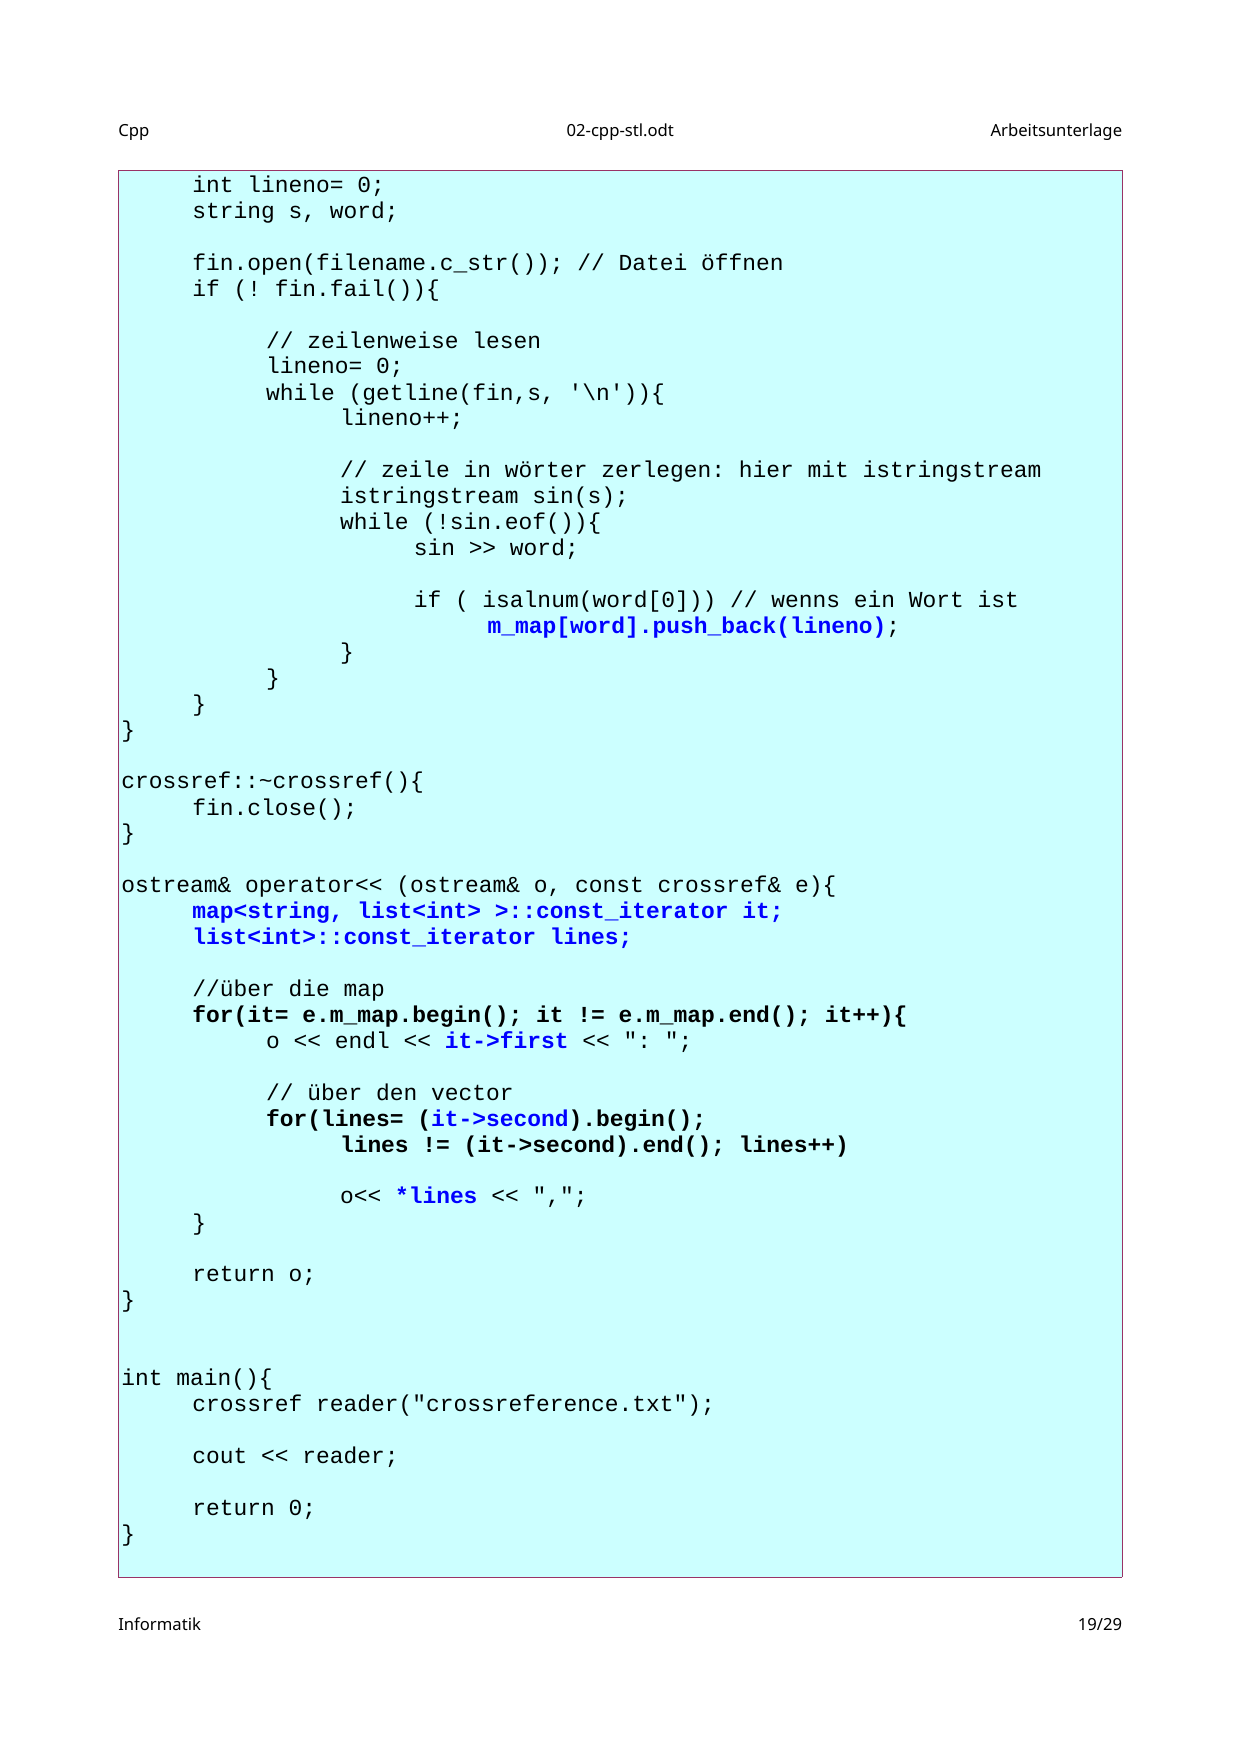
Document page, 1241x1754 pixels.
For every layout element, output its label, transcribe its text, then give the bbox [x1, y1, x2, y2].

text while (getline(fin,s, '\n')){ [119, 378, 1122, 404]
text } [119, 689, 1122, 715]
text //über die map [119, 974, 1122, 1000]
text for(it= e.m_map.begin(); it != e.m_map.end(); it++){ [119, 1000, 1122, 1026]
text for(lines= (it->second).begin(); [119, 1104, 1122, 1130]
text lineno= 0; [119, 352, 1122, 378]
text } [119, 1519, 1122, 1545]
text crossref reader("crossreference.txt"); [119, 1389, 1122, 1415]
text int lineno= 0; [119, 171, 1122, 196]
text string s, word; [119, 196, 1122, 222]
text lineno++; [119, 404, 1122, 430]
text sin >> word; [119, 533, 1122, 559]
text fin.close(); [119, 793, 1122, 819]
text lines != (it->second).end(); lines++) [119, 1130, 1122, 1156]
text } [119, 1286, 1122, 1312]
text o<< *lines << ","; [119, 1182, 1122, 1208]
text crossref::~crossref(){ [119, 767, 1122, 793]
text } [119, 819, 1122, 845]
text cout << reader; [119, 1441, 1122, 1467]
text int main(){ [119, 1363, 1122, 1389]
text // zeile in wörter zerlegen: hier mit istringstream [119, 456, 1122, 482]
text return 0; [119, 1493, 1122, 1519]
text // über den vector [119, 1078, 1122, 1104]
text if ( isalnum(word[0])) // wenns ein Wort ist [119, 585, 1122, 611]
text m_map[word].push_back(lineno); [119, 611, 1122, 637]
text } [119, 1208, 1122, 1234]
text istringstream sin(s); [119, 482, 1122, 507]
text o << endl << it->first << ": "; [119, 1026, 1122, 1052]
text ostream& operator<< (ostream& o, const crossref& e){ [119, 871, 1122, 897]
text // zeilenweise lesen [119, 326, 1122, 352]
text } [119, 637, 1122, 663]
text return o; [119, 1260, 1122, 1286]
text list<int>::const_iterator lines; [119, 922, 1122, 948]
text if (! fin.fail()){ [119, 274, 1122, 300]
text while (!sin.eof()){ [119, 507, 1122, 533]
text fin.open(filename.c_str()); // Datei öffnen [119, 248, 1122, 274]
text } [119, 715, 1122, 741]
text map<string, list<int> >::const_iterator it; [119, 897, 1122, 922]
text } [119, 663, 1122, 689]
